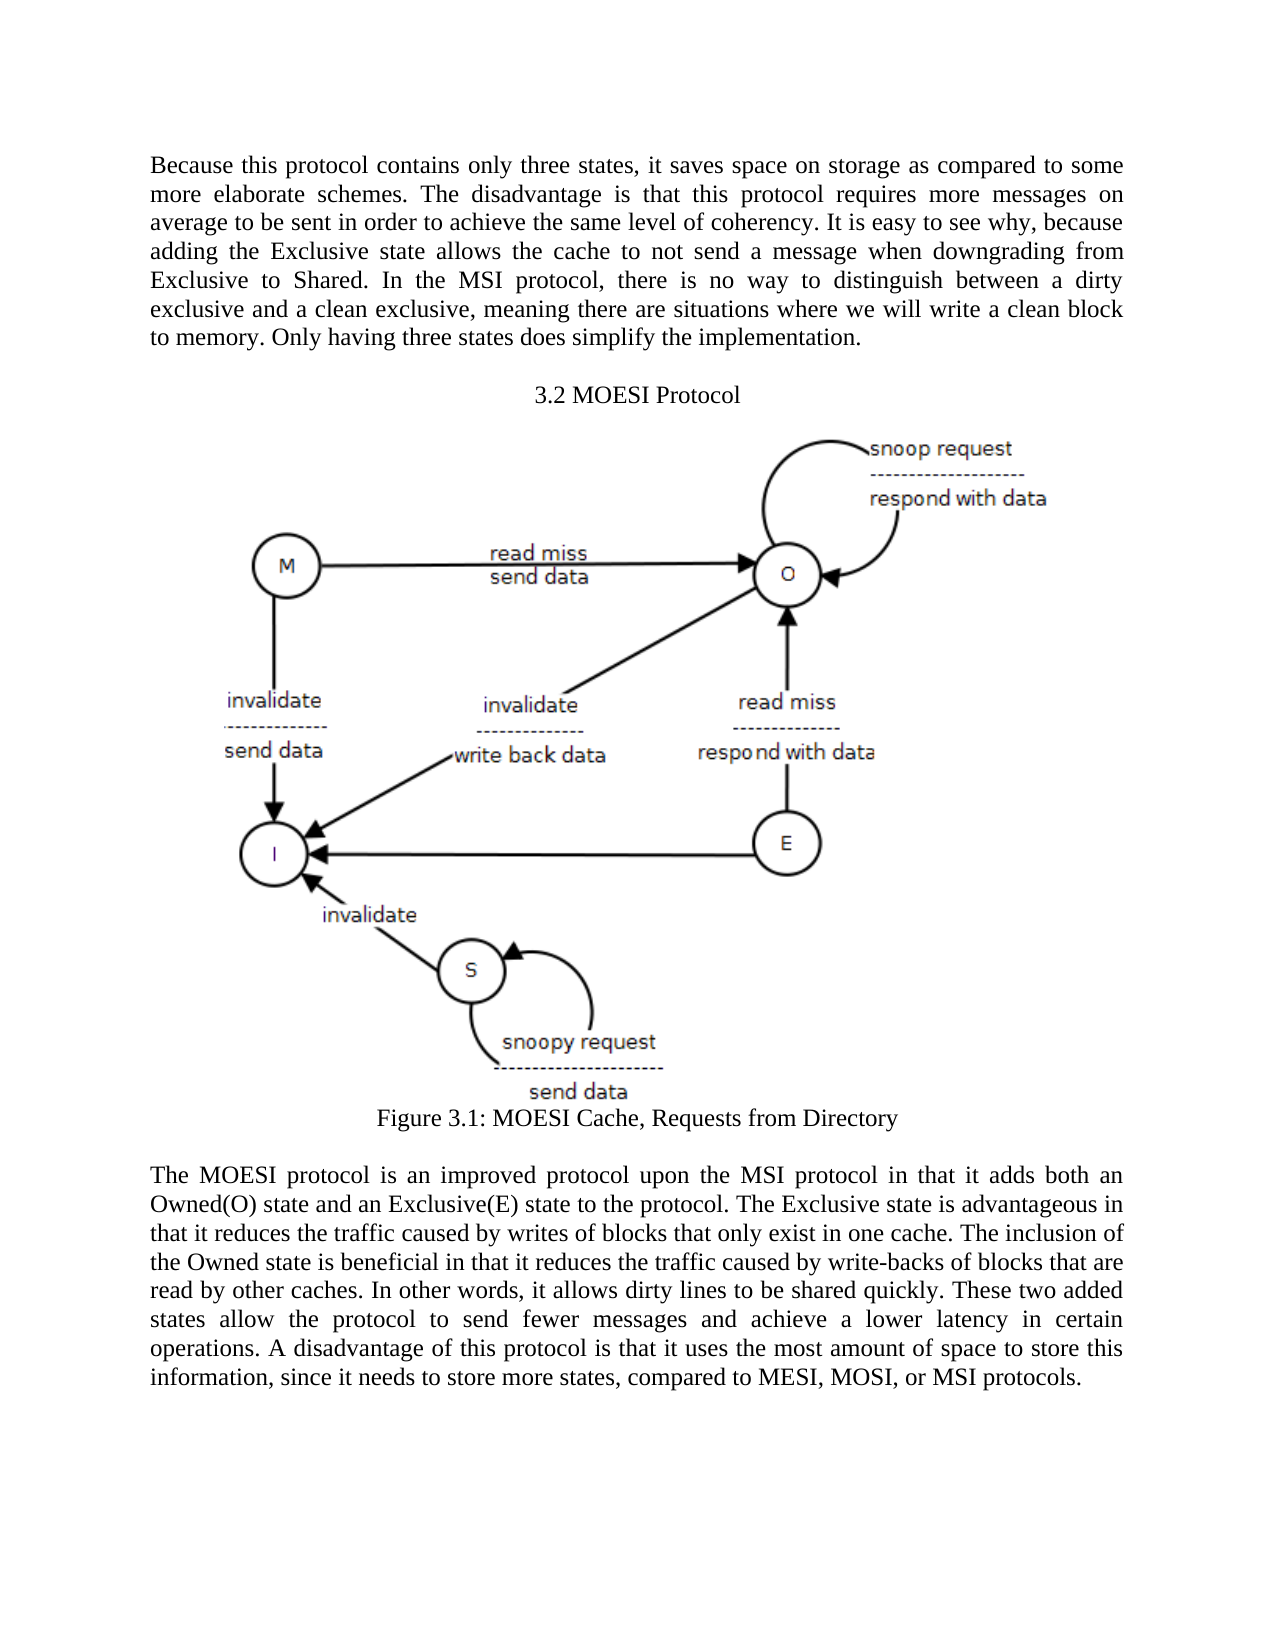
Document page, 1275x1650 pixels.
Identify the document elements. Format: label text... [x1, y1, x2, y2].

text Figure 3.1: MOESI Cache, Requests from Directory [150, 437, 1125, 1132]
text Because this protocol contains only three states, it saves space on storage as compared to some more elaborate schemes. The disadvantage is that this protocol requires more messages on average to be sent in order to achieve the same level of coherency. It is easy to see why, because adding the Exclusive state allows the cache to not send a message when downgrading from Exclusive to Shared. In the MSI protocol, there is no way to distinguish between a dirty exclusive and a clean exclusive, meaning there are situations where we will write a clean block to memory. Only having three states does simplify the implementation. [150, 150, 1125, 351]
text The MOESI protocol is an improved protocol upon the MSI protocol in that it adds both an Owned(O) state and an Exclusive(E) state to the protocol. The Exclusive state is advantageous in that it reduces the traffic caused by writes of blocks that only exist in one cache. The inclusion of the Owned state is beneficial in that it reduces the traffic caused by write-backs of blocks that are read by other caches. In other words, it allows dirty lines to be shared quickly. These two added states allow the protocol to send fewer messages and achieve a lower latency in certain operations. A disadvantage of this protocol is that it uses the most amount of space to store this information, since it needs to store more states, compared to MESI, MOSI, or MSI protocols. [150, 1161, 1125, 1391]
text 3.2 MOESI Protocol [150, 380, 1125, 409]
picture [224, 437, 1051, 1104]
